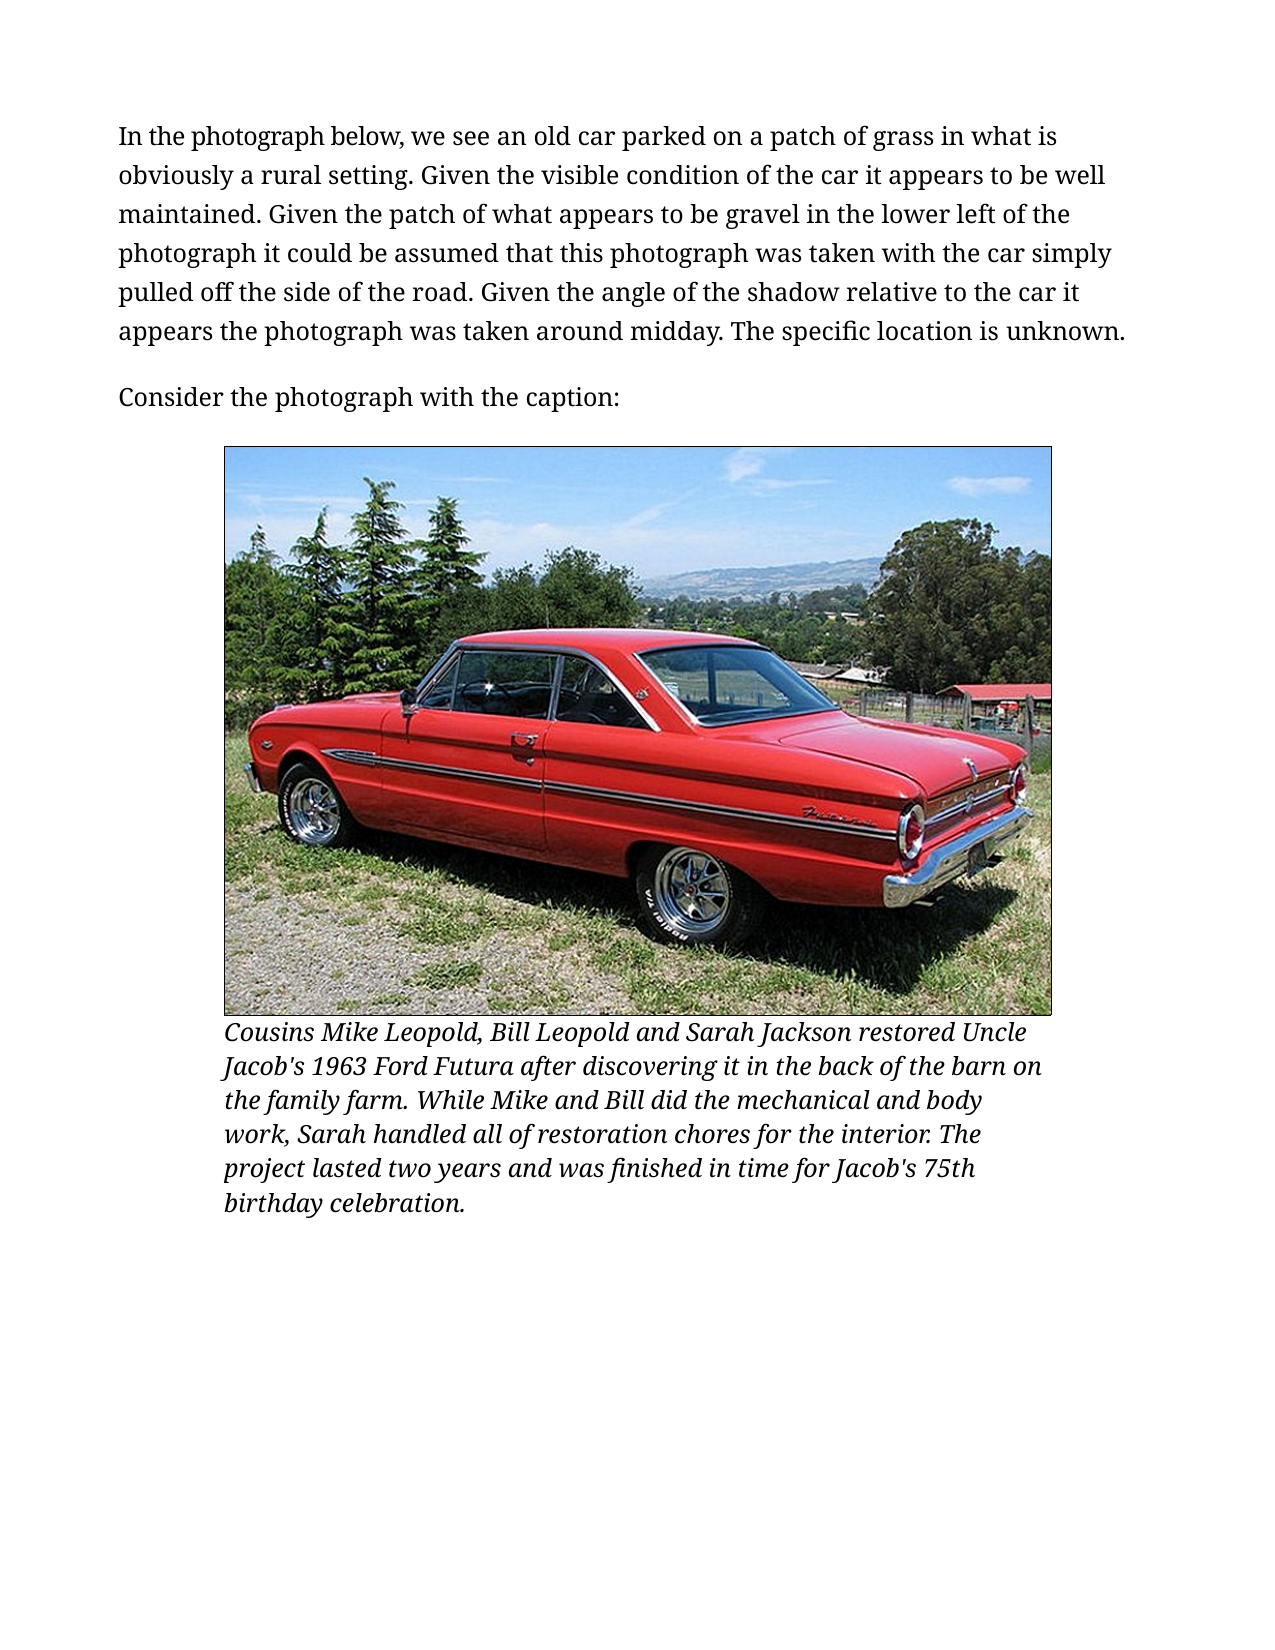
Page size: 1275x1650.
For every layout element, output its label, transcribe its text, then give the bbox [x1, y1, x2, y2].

picture [225, 447, 1051, 1015]
text Consider the photograph with the caption: [118, 380, 1157, 414]
text Cousins Mike Leopold, Bill Leopold and Sarah Jackson restored Uncle Jacob's 1963 Ford Futura after discovering it in the back of the barn on the family farm. While Mike and Bill did the mechanical and body work, Sarah handled all of restoration chores for the interior. The project lasted two years and was finished in time for Jacob's 75th birthday celebration. [224, 1016, 1051, 1219]
text In the photograph below, we see an old car parked on a patch of grass in what is obviously a rural setting. Given the visible condition of the car it appears to be well maintained. Given the patch of what appears to be gravel in the lower left of the photograph it could be assumed that this photograph was taken with the car simply pulled off the side of the road. Given the angle of the shadow relative to the car it appears the photograph was taken around midday. The specific location is unknown. [118, 118, 1143, 348]
